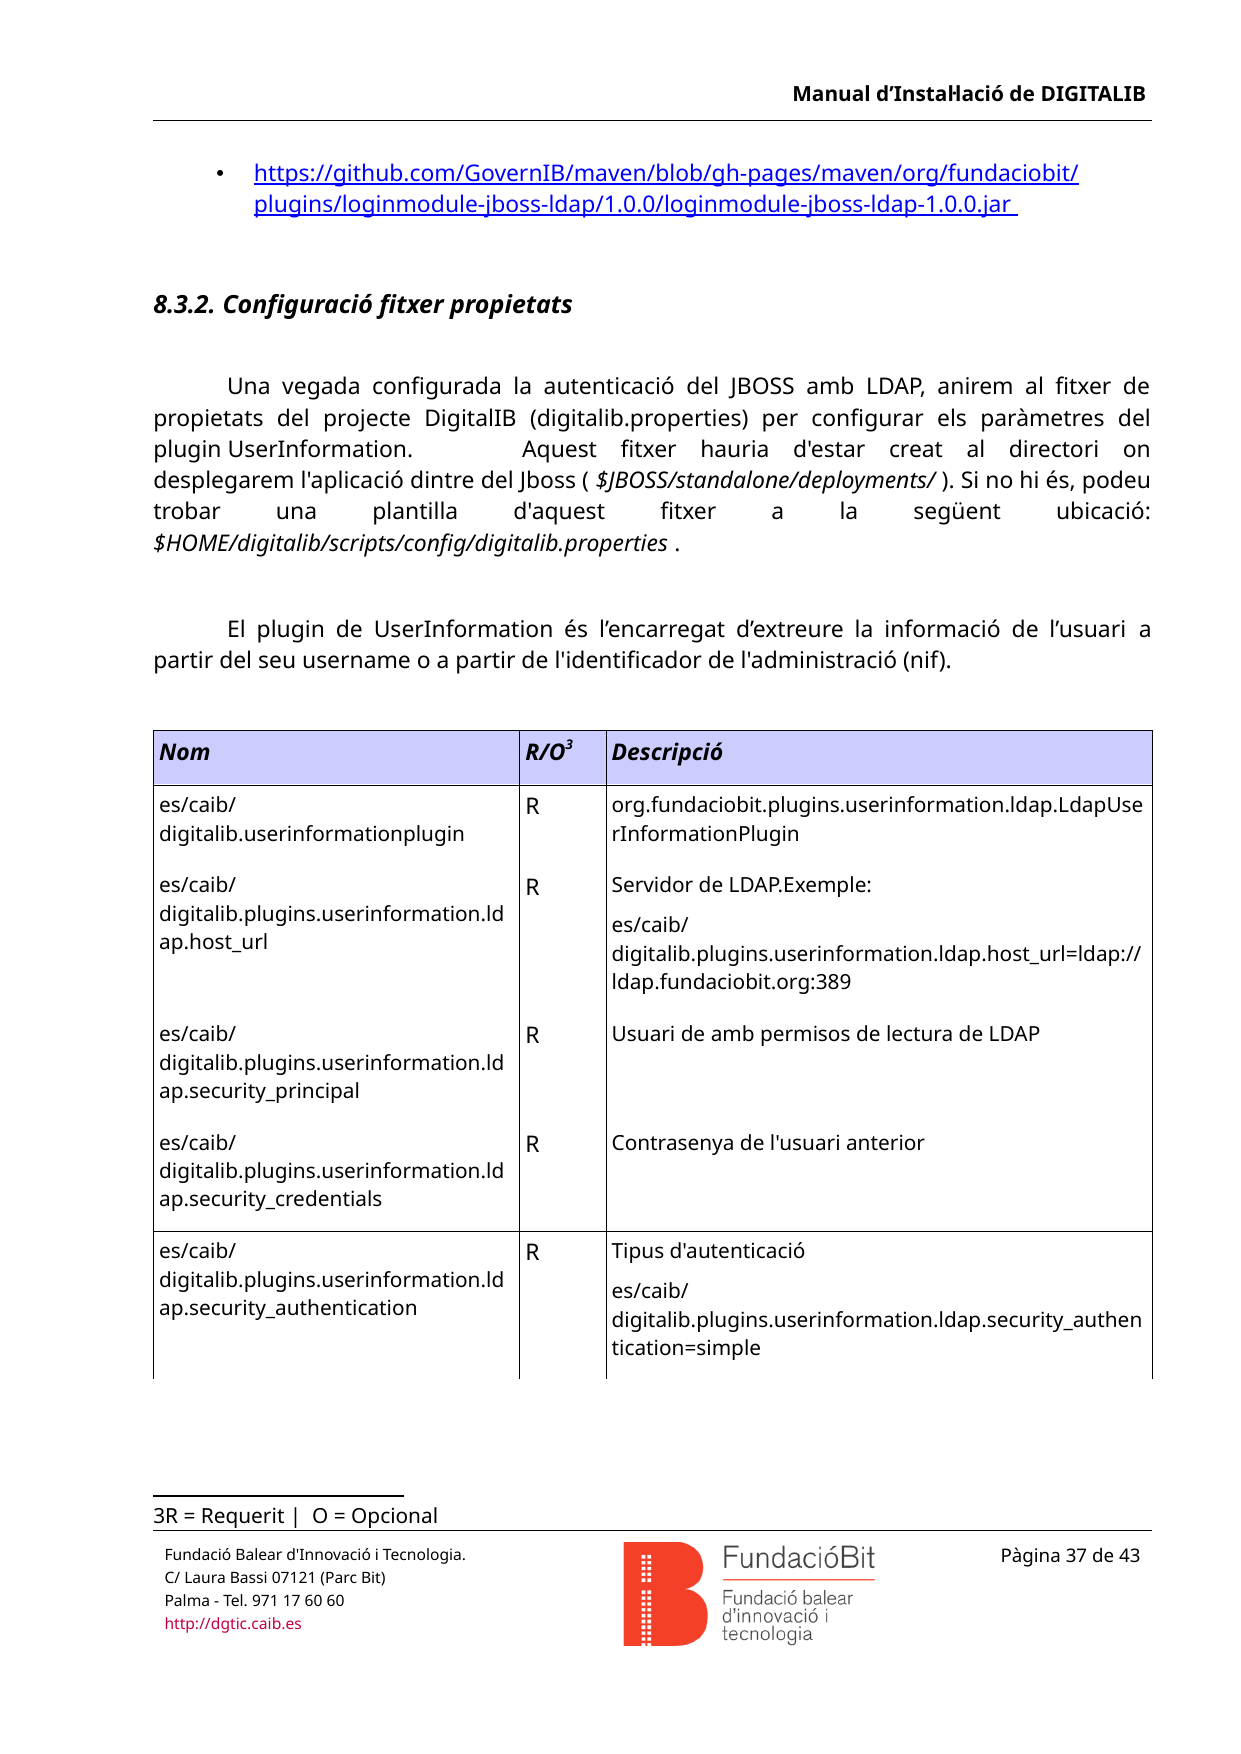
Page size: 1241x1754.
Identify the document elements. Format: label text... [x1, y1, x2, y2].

table_cell org.fundaciobit.plugins.userinformation.ldap.LdapUserInformationPlugin [607, 786, 1152, 865]
table_cell es/caib/digitalib.plugins.userinformation.ldap.security_principal [154, 1014, 519, 1122]
table_cell R [520, 1122, 606, 1231]
subtitle Configuració fitxer propietats [153, 287, 1152, 321]
table_cell R [520, 1014, 606, 1122]
table_cell es/caib/digitalib.plugins.userinformation.ldap.security_authentication [154, 1232, 519, 1379]
list https://github.com/GovernIB/maven/blob/gh-pages/maven/org/fundaciobit/plugins/loginmodule-jboss-ldap/1.0.0/loginmodule-jboss-ldap-1.0.0.jar [216, 156, 1152, 219]
text El plugin de UserInformation és l’encarregat d’extreure la informació de l’usuari a partir del seu username o a partir de l'identificador de l'administració (nif). [153, 613, 1152, 675]
table_cell Contrasenya de l'usuari anterior [607, 1122, 1152, 1231]
table_cell Tipus d'autenticació es/caib/digitalib.plugins.userinformation.ldap.security_authentication=simple [607, 1232, 1152, 1379]
table_cell es/caib/digitalib.plugins.userinformation.ldap.security_credentials [154, 1122, 519, 1231]
table_header Descripció [607, 731, 1152, 784]
table_header R/O [520, 731, 606, 784]
table_cell es/caib/digitalib.userinformationplugin [154, 786, 519, 865]
table_cell es/caib/digitalib.plugins.userinformation.ldap.host_url [154, 865, 519, 1013]
table_cell R [520, 865, 606, 1013]
table_cell R [520, 1232, 606, 1379]
picture [623, 1542, 875, 1646]
text Una vegada configurada la autenticació del JBOSS amb LDAP, anirem al fitxer de propietats del projecte DigitalIB (digitalib.properties) per configurar els paràmetres del plugin UserInformation. Aquest fitxer hauria d'estar creat al directori on desplegarem l'aplicació dintre del Jboss ( $JBOSS/standalone/deployments/ ). Si no hi és, podeu trobar una plantilla d'aquest fitxer a la següent ubicació: $HOME/digitalib/scripts/config/digitalib.properties . [153, 370, 1152, 558]
table_header Nom [154, 731, 519, 784]
table_cell Servidor de LDAP.Exemple: es/caib/digitalib.plugins.userinformation.ldap.host_url=ldap://ldap.fundaciobit.org:389 [607, 865, 1152, 1013]
table_cell Usuari de amb permisos de lectura de LDAP [607, 1014, 1152, 1122]
table_cell R [520, 786, 606, 865]
